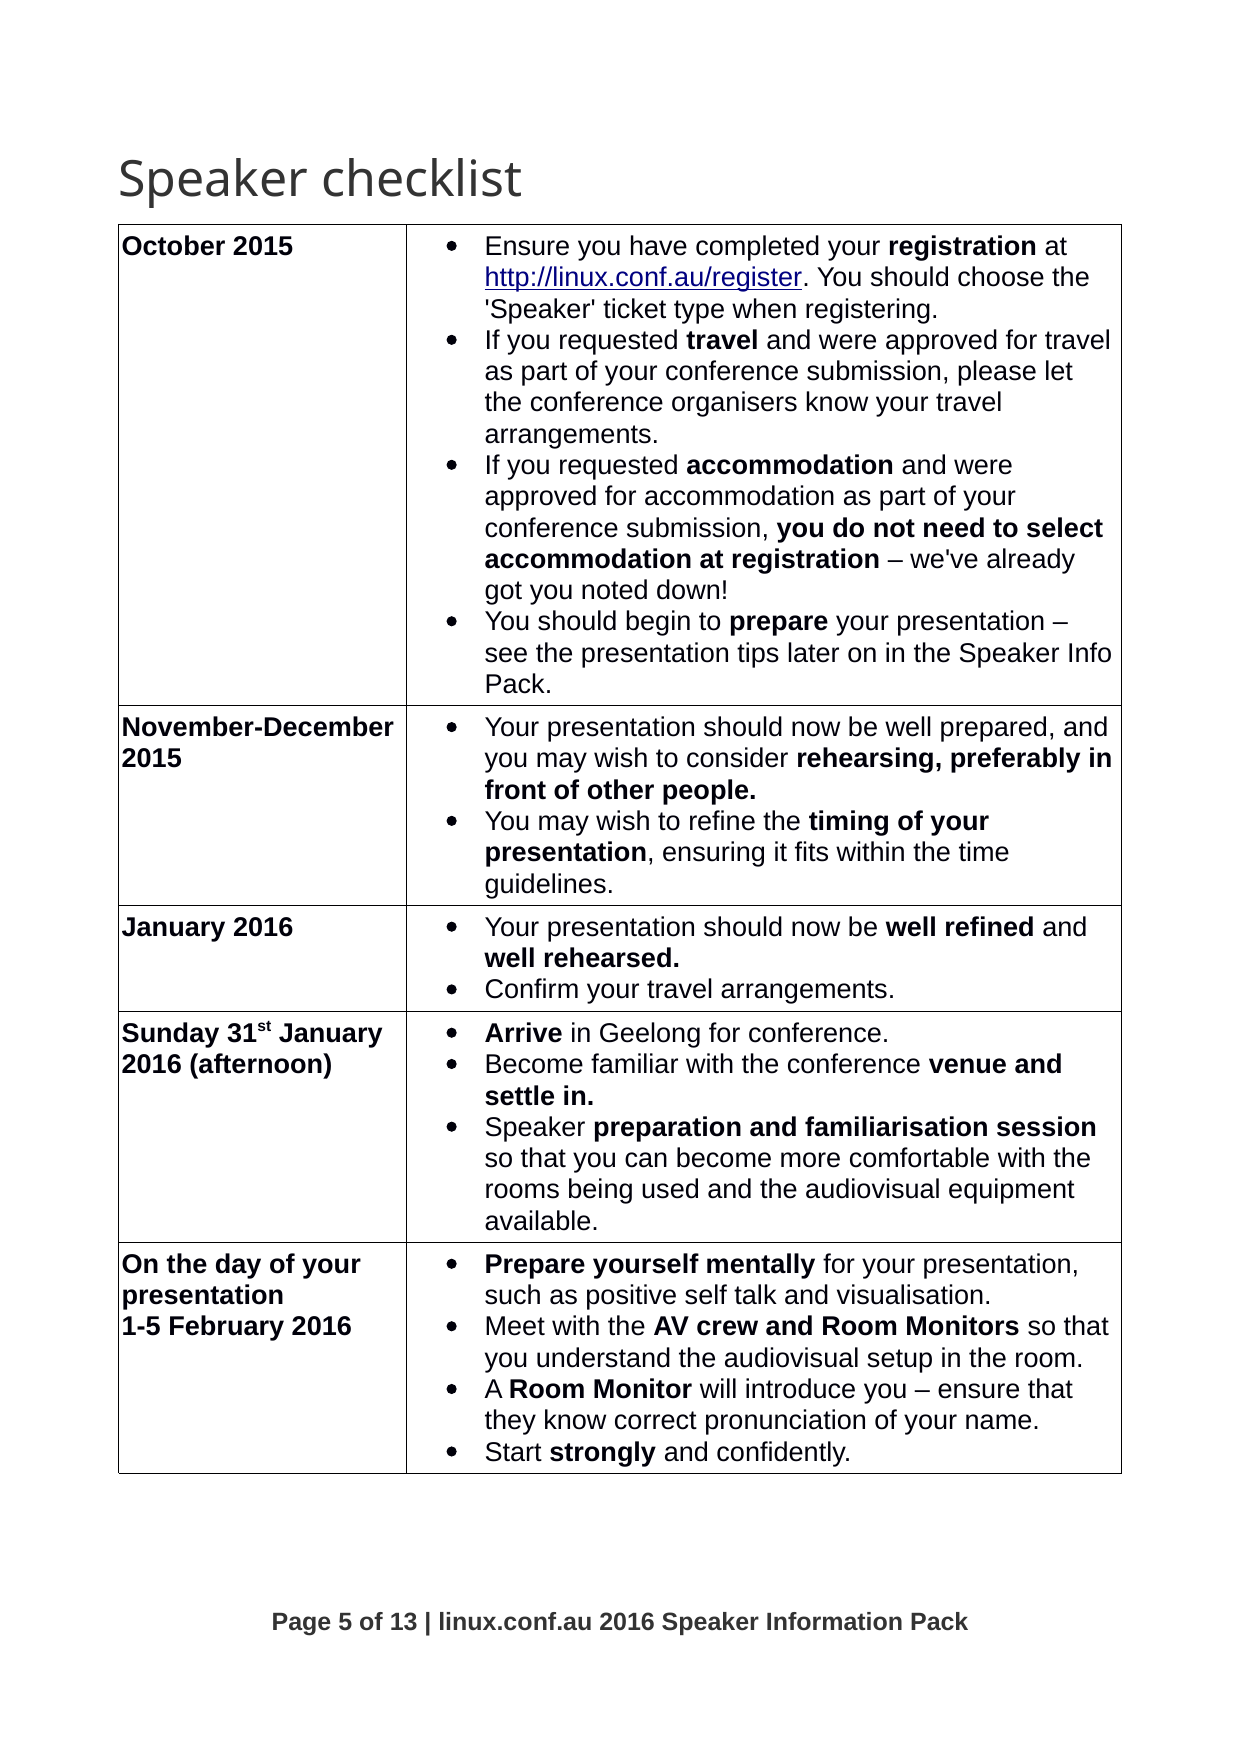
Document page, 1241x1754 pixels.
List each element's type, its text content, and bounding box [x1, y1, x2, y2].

table_cell Your presentation should now be well prepared, and you may wish to consider rehearsing, preferably in front of other people. You may wish to refine the timing of your presentation, ensuring it fits within the time guidelines. [407, 706, 1121, 904]
table_cell Arrive in Geelong for conference. Become familiar with the conference venue and settle in. Speaker preparation and familiarisation session so that you can become more comfortable with the rooms being used and the audiovisual equipment available. [407, 1012, 1121, 1242]
table_cell On the day of your presentation 1-5 February 2016 [119, 1243, 406, 1473]
table_cell Sunday 31st January 2016 (afternoon) [119, 1012, 406, 1242]
table_cell November-December 2015 [119, 706, 406, 904]
table_cell January 2016 [119, 906, 406, 1011]
table_cell Prepare yourself mentally for your presentation, such as positive self talk and visualisation. Meet with the AV crew and Room Monitors so that you understand the audiovisual setup in the room. A Room Monitor will introduce you – ensure that they know correct pronunciation of your name. Start strongly and confidently. [407, 1243, 1121, 1473]
table_cell Your presentation should now be well refined and well rehearsed. Confirm your travel arrangements. [407, 906, 1121, 1011]
table_header October 2015 [119, 225, 406, 705]
subtitle Speaker checklist [118, 143, 1122, 211]
table_header Ensure you have completed your registration at http://linux.conf.au/register. You should choose the 'Speaker' ticket type when registering. If you requested travel and were approved for travel as part of your conference submission, please let the conference organisers know your travel arrangements. If you requested accommodation and were approved for accommodation as part of your conference submission, you do not need to select accommodation at registration – we've already got you noted down! You should begin to prepare your presentation – see the presentation tips later on in the Speaker Info Pack. [407, 225, 1121, 705]
